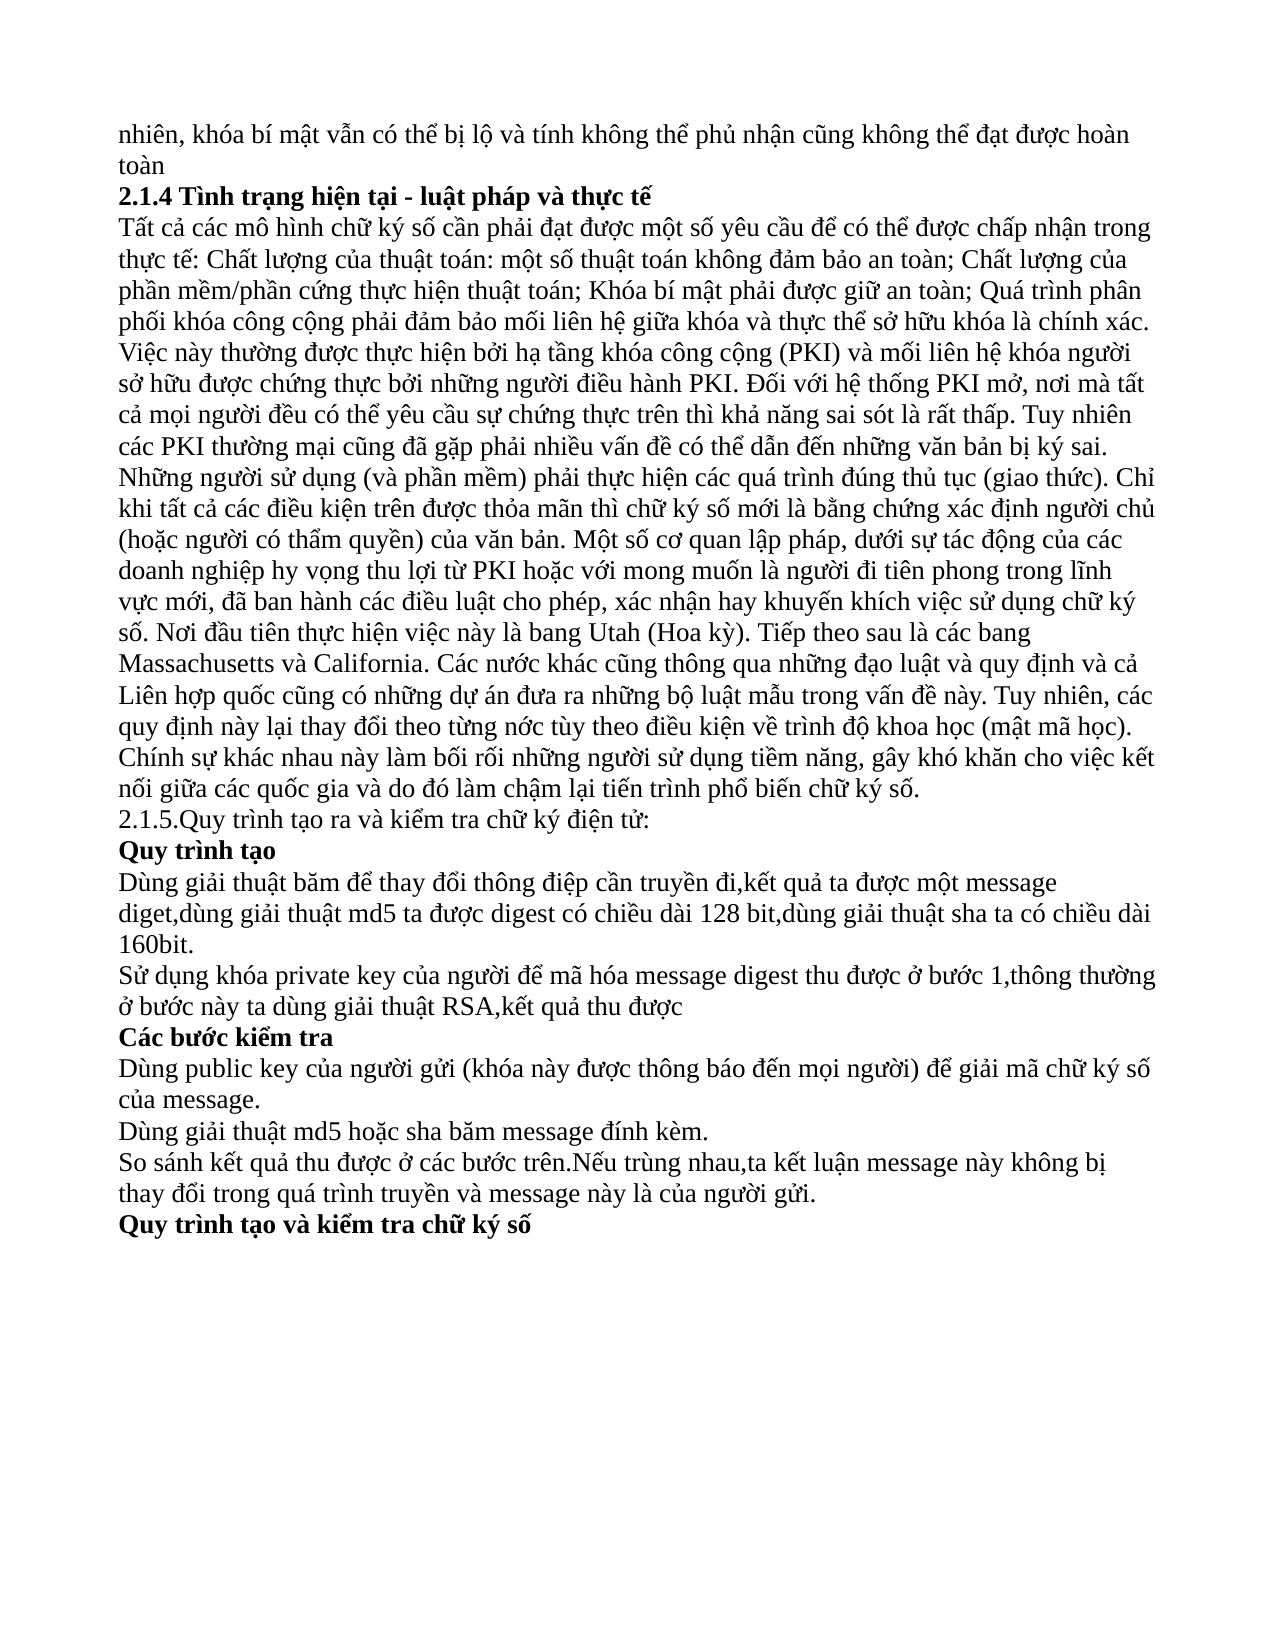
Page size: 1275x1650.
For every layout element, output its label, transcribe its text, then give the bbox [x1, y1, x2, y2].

text 2.1.5.Quy trình tạo ra và kiểm tra chữ ký điện tử: [118, 803, 1157, 834]
text Quy trình tạo và kiểm tra chữ ký số [118, 1208, 1157, 1239]
text Sử dụng khóa private key của người để mã hóa message digest thu được ở bước 1,thông thường ở bước này ta dùng giải thuật RSA,kết quả thu được [118, 959, 1157, 1021]
text nhiên, khóa bí mật vẫn có thể bị lộ và tính không thể phủ nhận cũng không thể đạt được hoàn toàn [118, 118, 1157, 180]
text Dùng giải thuật md5 hoặc sha băm message đính kèm. [118, 1115, 1157, 1146]
text Dùng public key của người gửi (khóa này được thông báo đến mọi người) để giải mã chữ ký số của message. [118, 1052, 1157, 1115]
text Tất cả các mô hình chữ ký số cần phải đạt được một số yêu cầu để có thể được chấp nhận trong thực tế: Chất lượng của thuật toán: một số thuật toán không đảm bảo an toàn; Chất lượng của phần mềm/phần cứng thực hiện thuật toán; Khóa bí mật phải được giữ an toàn; Quá trình phân phối khóa công cộng phải đảm bảo mối liên hệ giữa khóa và thực thể sở hữu khóa là chính xác. Việc này thường được thực hiện bởi hạ tầng khóa công cộng (PKI) và mối liên hệ khóa người sở hữu được chứng thực bởi những người điều hành PKI. Đối với hệ thống PKI mở, nơi mà tất cả mọi người đều có thể yêu cầu sự chứng thực trên thì khả năng sai sót là rất thấp. Tuy nhiên các PKI thường mại cũng đã gặp phải nhiều vấn đề có thể dẫn đến những văn bản bị ký sai. [118, 212, 1157, 461]
text So sánh kết quả thu được ở các bước trên.Nếu trùng nhau,ta kết luận message này không bị thay đổi trong quá trình truyền và message này là của người gửi. [118, 1146, 1157, 1208]
text Quy trình tạo [118, 834, 1157, 866]
text Dùng giải thuật băm để thay đổi thông điệp cần truyền đi,kết quả ta được một message diget,dùng giải thuật md5 ta được digest có chiều dài 128 bit,dùng giải thuật sha ta có chiều dài 160bit. [118, 866, 1157, 959]
text Những người sử dụng (và phần mềm) phải thực hiện các quá trình đúng thủ tục (giao thức). Chỉ khi tất cả các điều kiện trên được thỏa mãn thì chữ ký số mới là bằng chứng xác định người chủ (hoặc người có thẩm quyền) của văn bản. Một số cơ quan lập pháp, dưới sự tác động của các doanh nghiệp hy vọng thu lợi từ PKI hoặc với mong muốn là người đi tiên phong trong lĩnh vực mới, đã ban hành các điều luật cho phép, xác nhận hay khuyến khích việc sử dụng chữ ký số. Nơi đầu tiên thực hiện việc này là bang Utah (Hoa kỳ). Tiếp theo sau là các bang Massachusetts và California. Các nước khác cũng thông qua những đạo luật và quy định và cả Liên hợp quốc cũng có những dự án đưa ra những bộ luật mẫu trong vấn đề này. Tuy nhiên, các quy định này lại thay đổi theo từng nớc tùy theo điều kiện về trình độ khoa học (mật mã học). Chính sự khác nhau này làm bối rối những người sử dụng tiềm năng, gây khó khăn cho việc kết nối giữa các quốc gia và do đó làm chậm lại tiến trình phổ biến chữ ký số. [118, 461, 1157, 803]
text Các bước kiểm tra [118, 1021, 1157, 1052]
text 2.1.4 Tình trạng hiện tại - luật pháp và thực tế [118, 180, 1157, 212]
